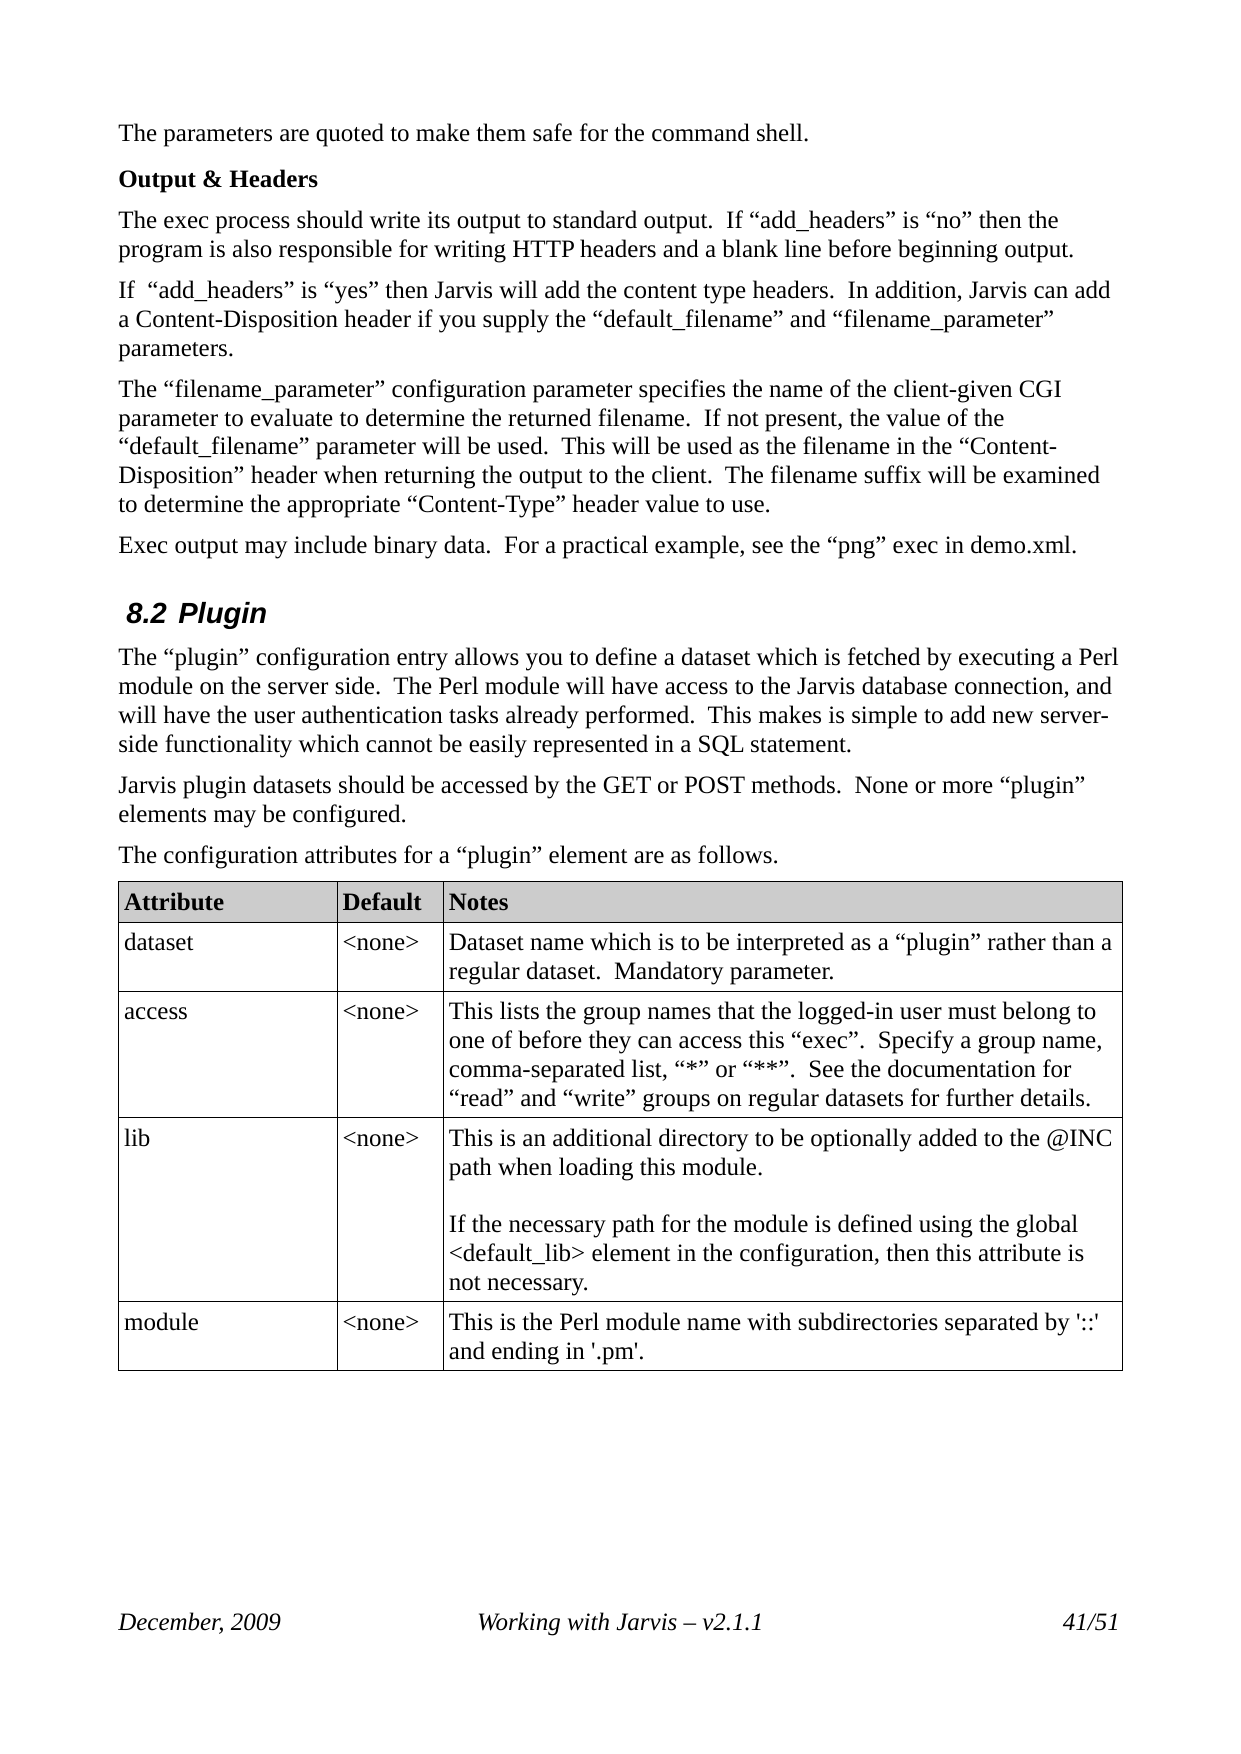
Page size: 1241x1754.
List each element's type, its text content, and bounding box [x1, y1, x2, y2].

table_cell <none> [338, 1302, 443, 1370]
text The parameters are quoted to make them safe for the command shell. [118, 118, 1122, 147]
table_header Attribute [119, 882, 337, 922]
table_cell This lists the group names that the logged-in user must belong to one of before they can access this “exec”. Specify a group name, comma-separated list, “*” or “**”. See the documentation for “read” and “write” groups on regular datasets for further details. [444, 992, 1122, 1117]
table_cell dataset [119, 923, 337, 991]
table_cell <none> [338, 1118, 443, 1301]
table_header Default [338, 882, 443, 922]
table_cell This is an additional directory to be optionally added to the @INC path when loading this module. If the necessary path for the module is defined using the global <default_lib> element in the configuration, then this attribute is not necessary. [444, 1118, 1122, 1301]
text The configuration attributes for a “plugin” element are as follows. [118, 840, 1122, 869]
text Jarvis plugin datasets should be accessed by the GET or POST methods. None or more “plugin” elements may be configured. [118, 770, 1122, 827]
table_cell access [119, 992, 337, 1117]
table_cell module [119, 1302, 337, 1370]
text The “filename_parameter” configuration parameter specifies the name of the client-given CGI parameter to evaluate to determine the returned filename. If not present, the value of the “default_filename” parameter will be used. This will be used as the filename in the “Content-Disposition” header when returning the output to the client. The filename suffix will be examined to determine the appropriate “Content-Type” header value to use. [118, 374, 1122, 518]
table_cell Dataset name which is to be interpreted as a “plugin” rather than a regular dataset. Mandatory parameter. [444, 923, 1122, 991]
table_cell This is the Perl module name with subdirectories separated by '::' and ending in '.pm'. [444, 1302, 1122, 1370]
subtitle Plugin [118, 596, 1122, 630]
table_header Notes [444, 882, 1122, 922]
text The exec process should write its output to standard output. If “add_headers” is “no” then the program is also responsible for writing HTTP headers and a blank line before beginning output. [118, 205, 1122, 263]
subtitle Output & Headers [118, 164, 1122, 193]
text The “plugin” configuration entry allows you to define a dataset which is fetched by executing a Perl module on the server side. The Perl module will have access to the Jarvis database connection, and will have the user authentication tasks already performed. This makes is simple to add new server-side functionality which cannot be easily represented in a SQL statement. [118, 642, 1122, 757]
table_cell lib [119, 1118, 337, 1301]
table_cell <none> [338, 992, 443, 1117]
text If “add_headers” is “yes” then Jarvis will add the content type headers. In addition, Jarvis can add a Content-Disposition header if you supply the “default_filename” and “filename_parameter” parameters. [118, 275, 1122, 361]
table_cell <none> [338, 923, 443, 991]
text Exec output may include binary data. For a practical example, see the “png” exec in demo.xml. [118, 530, 1122, 559]
